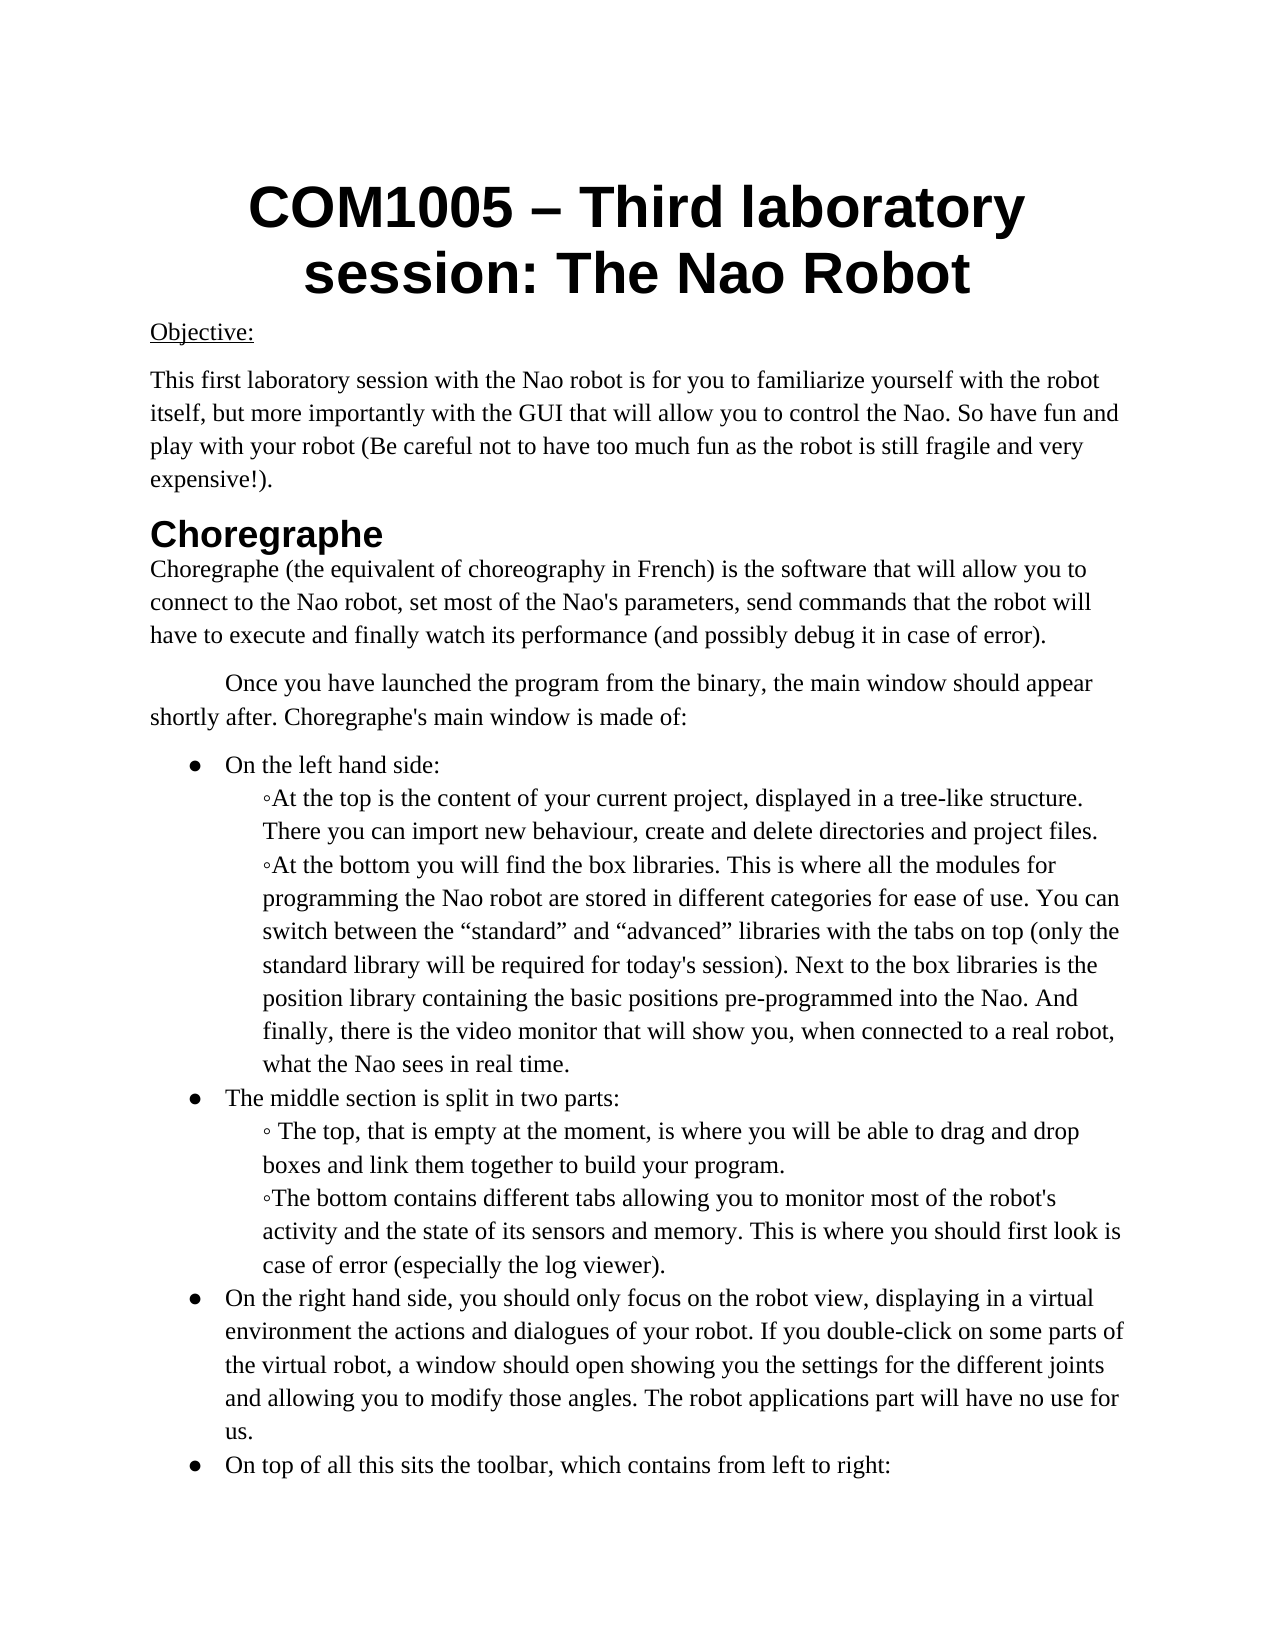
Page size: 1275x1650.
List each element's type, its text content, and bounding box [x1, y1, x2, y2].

list At the top is the content of your current project, displayed in a tree-like structure. There you can import new behaviour, create and delete directories and project files. [150, 784, 1125, 845]
text Objective: [150, 318, 1125, 346]
list On the right hand side, you should only focus on the robot view, displaying in a virtual environment the actions and dialogues of your robot. If you double-click on some parts of the virtual robot, a window should open showing you the settings for the different joints and allowing you to modify those angles. The robot applications part will have no use for us. [187, 1284, 1125, 1445]
list On top of all this sits the toolbar, which contains from left to right: [187, 1450, 1125, 1478]
text This first laboratory session with the Nao robot is for you to familiarize yourself with the robot itself, but more importantly with the GUI that will allow you to control the Nao. So have fun and play with your robot (Be careful not to have too much fun as the robot is still fragile and very expensive!). [150, 366, 1125, 493]
list The top, that is empty at the moment, is where you will be able to drag and drop boxes and link them together to build your program. [150, 1117, 1125, 1178]
list At the bottom you will find the box libraries. This is where all the modules for programming the Nao robot are stored in different categories for ease of use. You can switch between the “standard” and “advanced” libraries with the tabs on top (only the standard library will be required for today's session). Next to the box libraries is the position library containing the basic positions pre-programmed into the Nao. And finally, there is the video monitor that will show you, when connected to a real robot, what the Nao sees in real time. [150, 851, 1125, 1078]
text Once you have launched the program from the binary, the main window should appear shortly after. Choregraphe's main window is made of: [150, 669, 1125, 730]
list On the left hand side: [187, 750, 1125, 778]
title COM1005 – Third laboratory session: The Nao Robot [150, 175, 1125, 305]
subtitle Choregraphe [150, 513, 1125, 555]
list The bottom contains different tabs allowing you to monitor most of the robot's activity and the state of its sensors and memory. This is where you should first look is case of error (especially the log viewer). [150, 1184, 1125, 1278]
list The middle section is split in two parts: [187, 1084, 1125, 1112]
text Choregraphe (the equivalent of choreography in French) is the software that will allow you to connect to the Nao robot, set most of the Nao's parameters, send commands that the robot will have to execute and finally watch its performance (and possibly debug it in case of error). [150, 555, 1125, 649]
